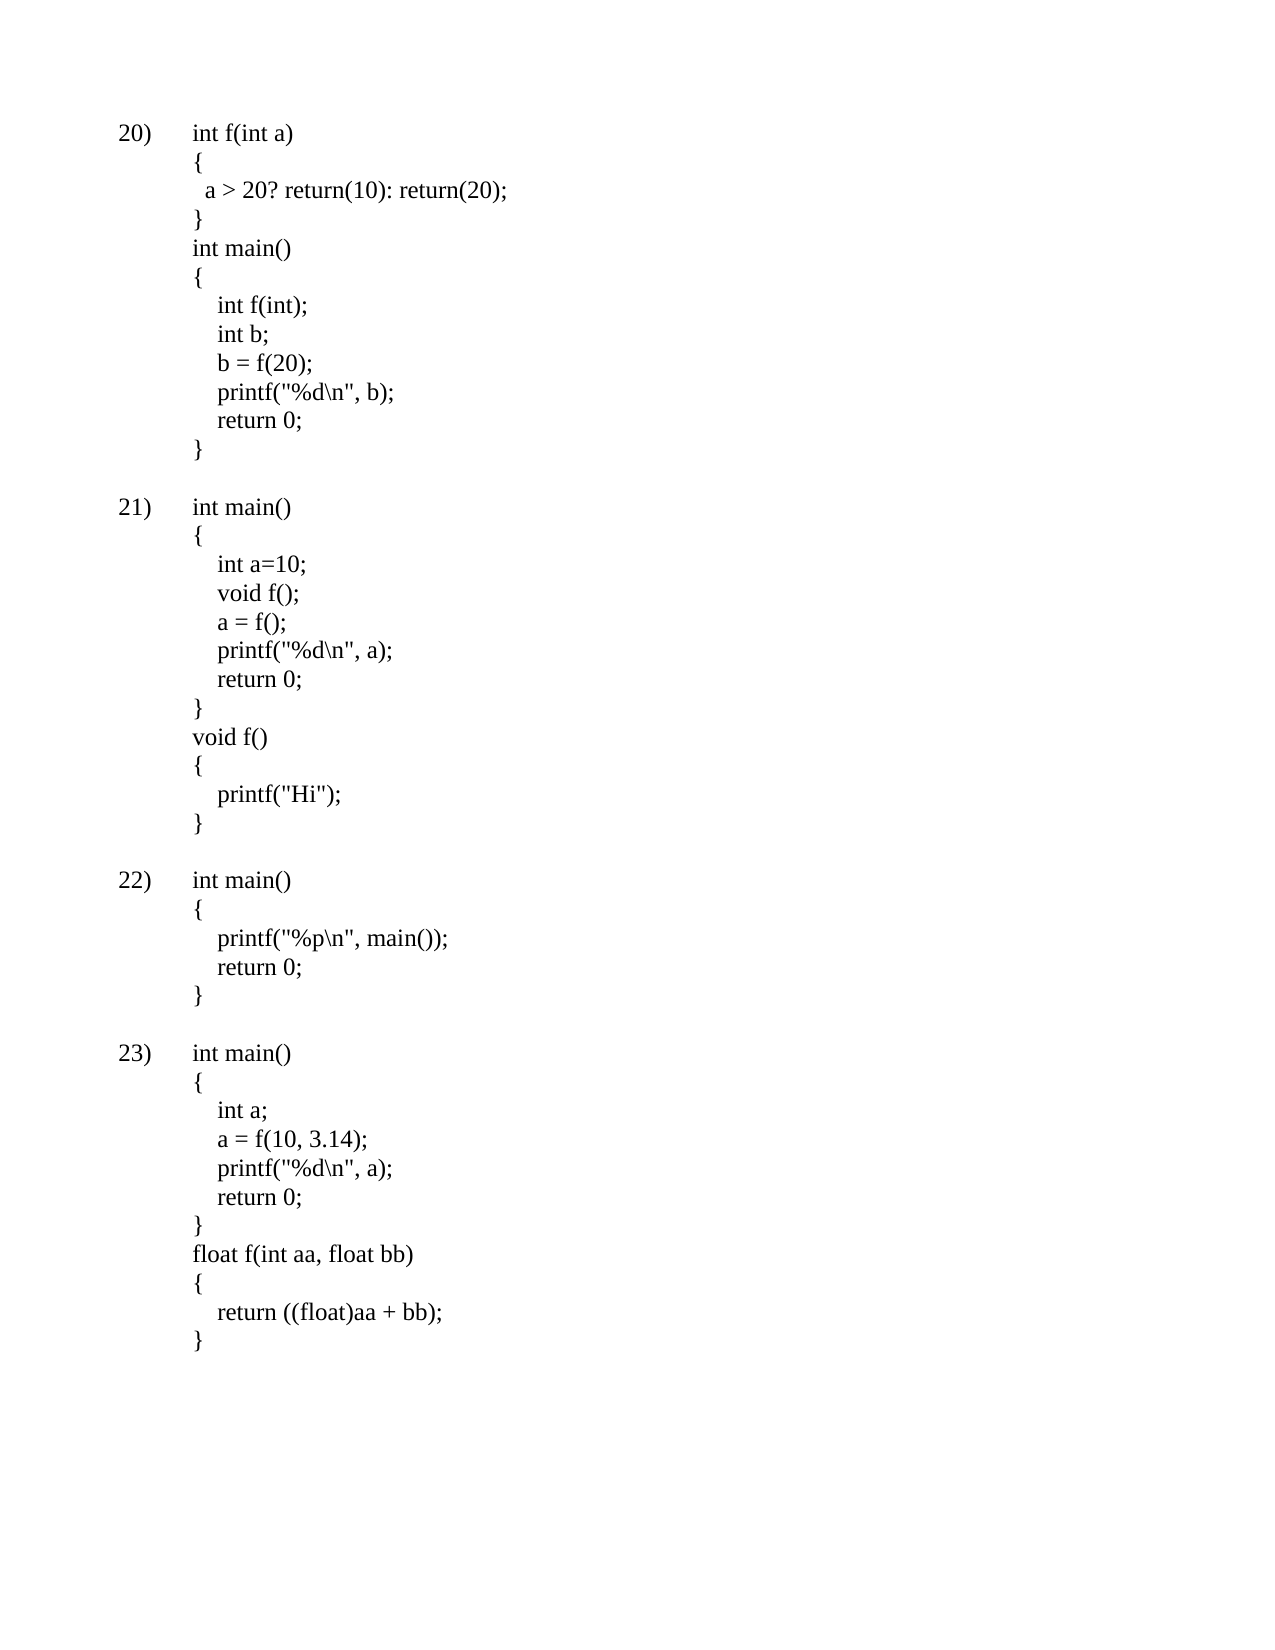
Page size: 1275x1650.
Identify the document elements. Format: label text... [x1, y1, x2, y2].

text 21) int main() [118, 492, 1157, 521]
text return 0; [118, 1182, 1157, 1211]
text void f(); [118, 578, 1157, 607]
text } [118, 808, 1157, 837]
text int a; [118, 1096, 1157, 1124]
text return 0; [118, 952, 1157, 981]
text 23) int main() [118, 1038, 1157, 1067]
text } [118, 1326, 1157, 1354]
text } [118, 204, 1157, 233]
text { [118, 894, 1157, 923]
text } [118, 1211, 1157, 1239]
text printf("%d\n", a); [118, 636, 1157, 664]
text } [118, 981, 1157, 1009]
text a = f(10, 3.14); [118, 1124, 1157, 1153]
text return 0; [118, 664, 1157, 693]
text { [118, 262, 1157, 291]
text int a=10; [118, 549, 1157, 578]
text printf("%d\n", a); [118, 1153, 1157, 1182]
text b = f(20); [118, 348, 1157, 377]
text void f() [118, 722, 1157, 751]
text a > 20? return(10): return(20); [118, 176, 1157, 204]
text return ((float)aa + bb); [118, 1297, 1157, 1326]
text { [118, 521, 1157, 549]
text } [118, 434, 1157, 463]
text { [118, 751, 1157, 779]
text int b; [118, 319, 1157, 348]
text return 0; [118, 406, 1157, 434]
text { [118, 147, 1157, 176]
text 20) int f(int a) [118, 118, 1157, 147]
text { [118, 1067, 1157, 1096]
text float f(int aa, float bb) [118, 1239, 1157, 1268]
text { [118, 1268, 1157, 1297]
text } [118, 693, 1157, 722]
text printf("%d\n", b); [118, 377, 1157, 406]
text int main() [118, 233, 1157, 262]
text printf("Hi"); [118, 779, 1157, 808]
text a = f(); [118, 607, 1157, 636]
text printf("%p\n", main()); [118, 923, 1157, 952]
text 22) int main() [118, 866, 1157, 894]
text int f(int); [118, 291, 1157, 319]
